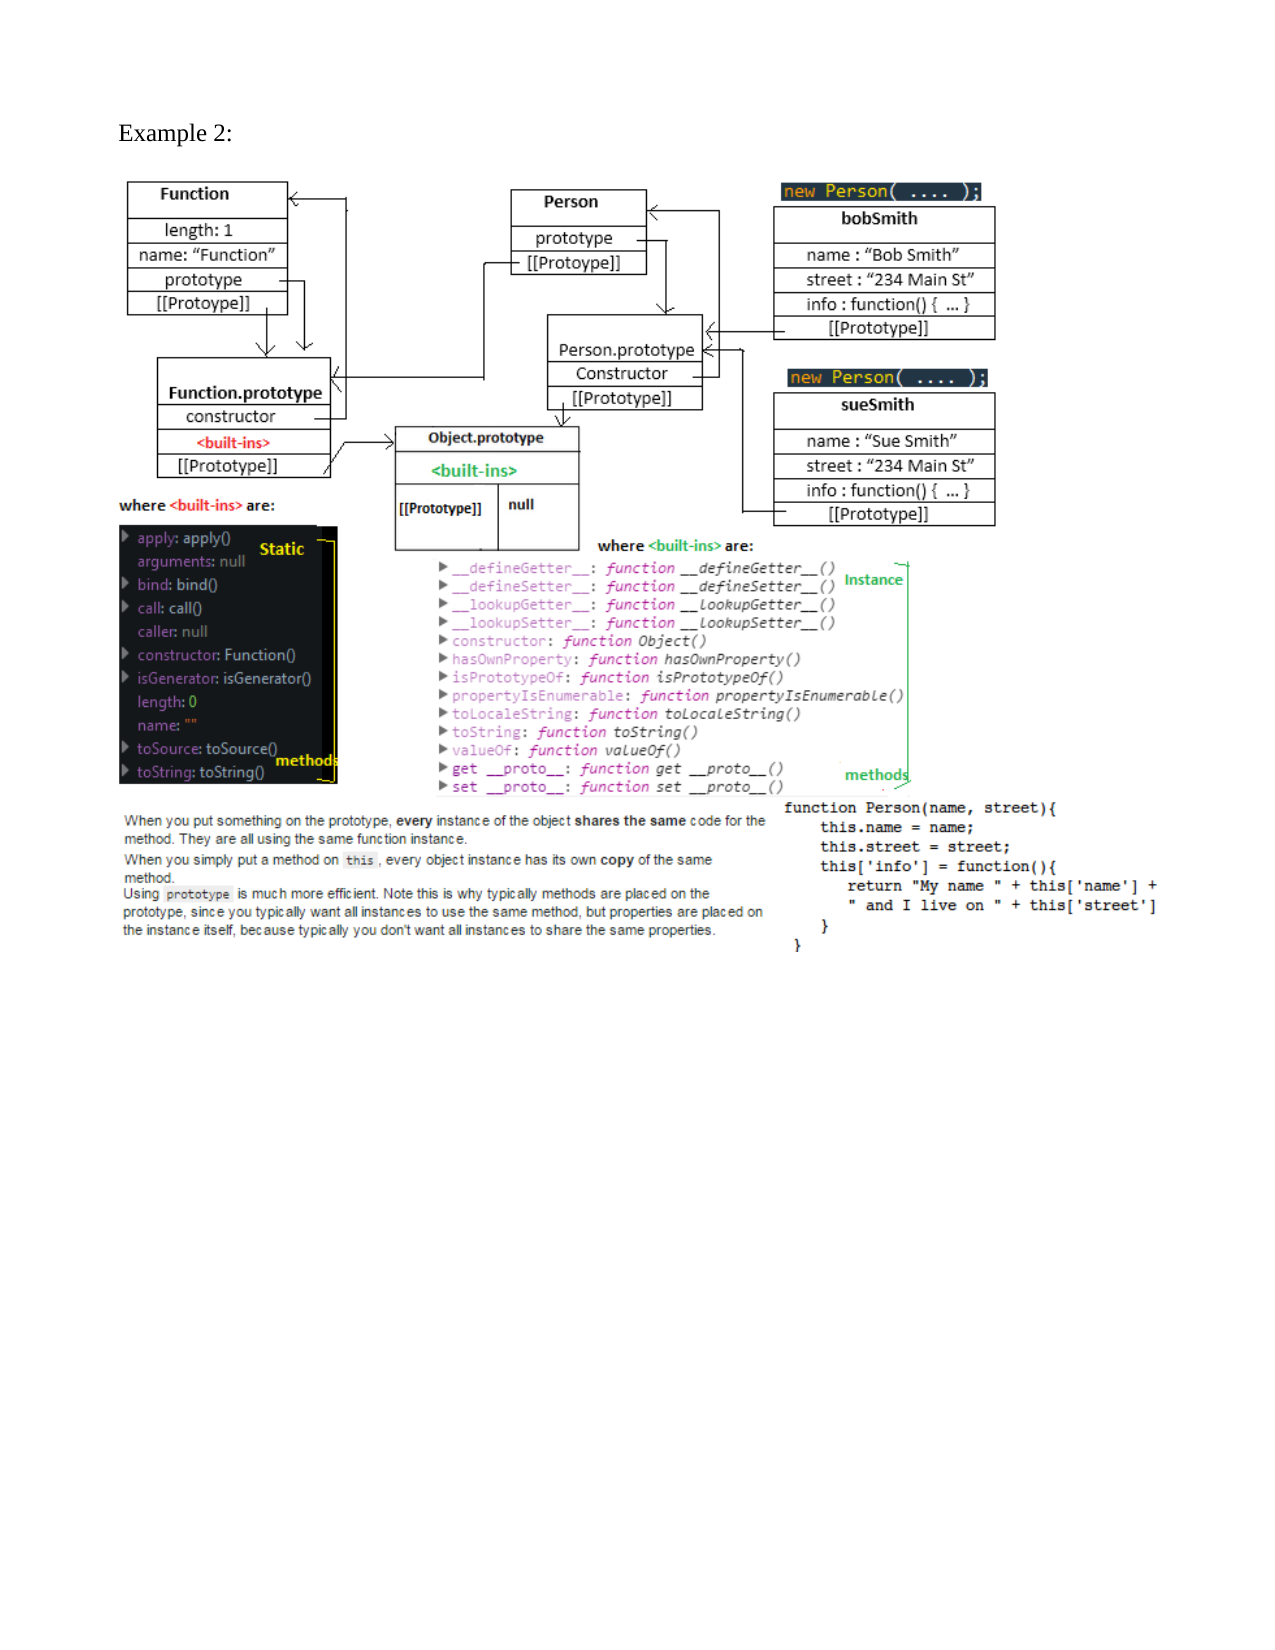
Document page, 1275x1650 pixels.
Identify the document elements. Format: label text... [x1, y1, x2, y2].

text Example 2: [118, 118, 1157, 147]
picture [118, 175, 1157, 952]
